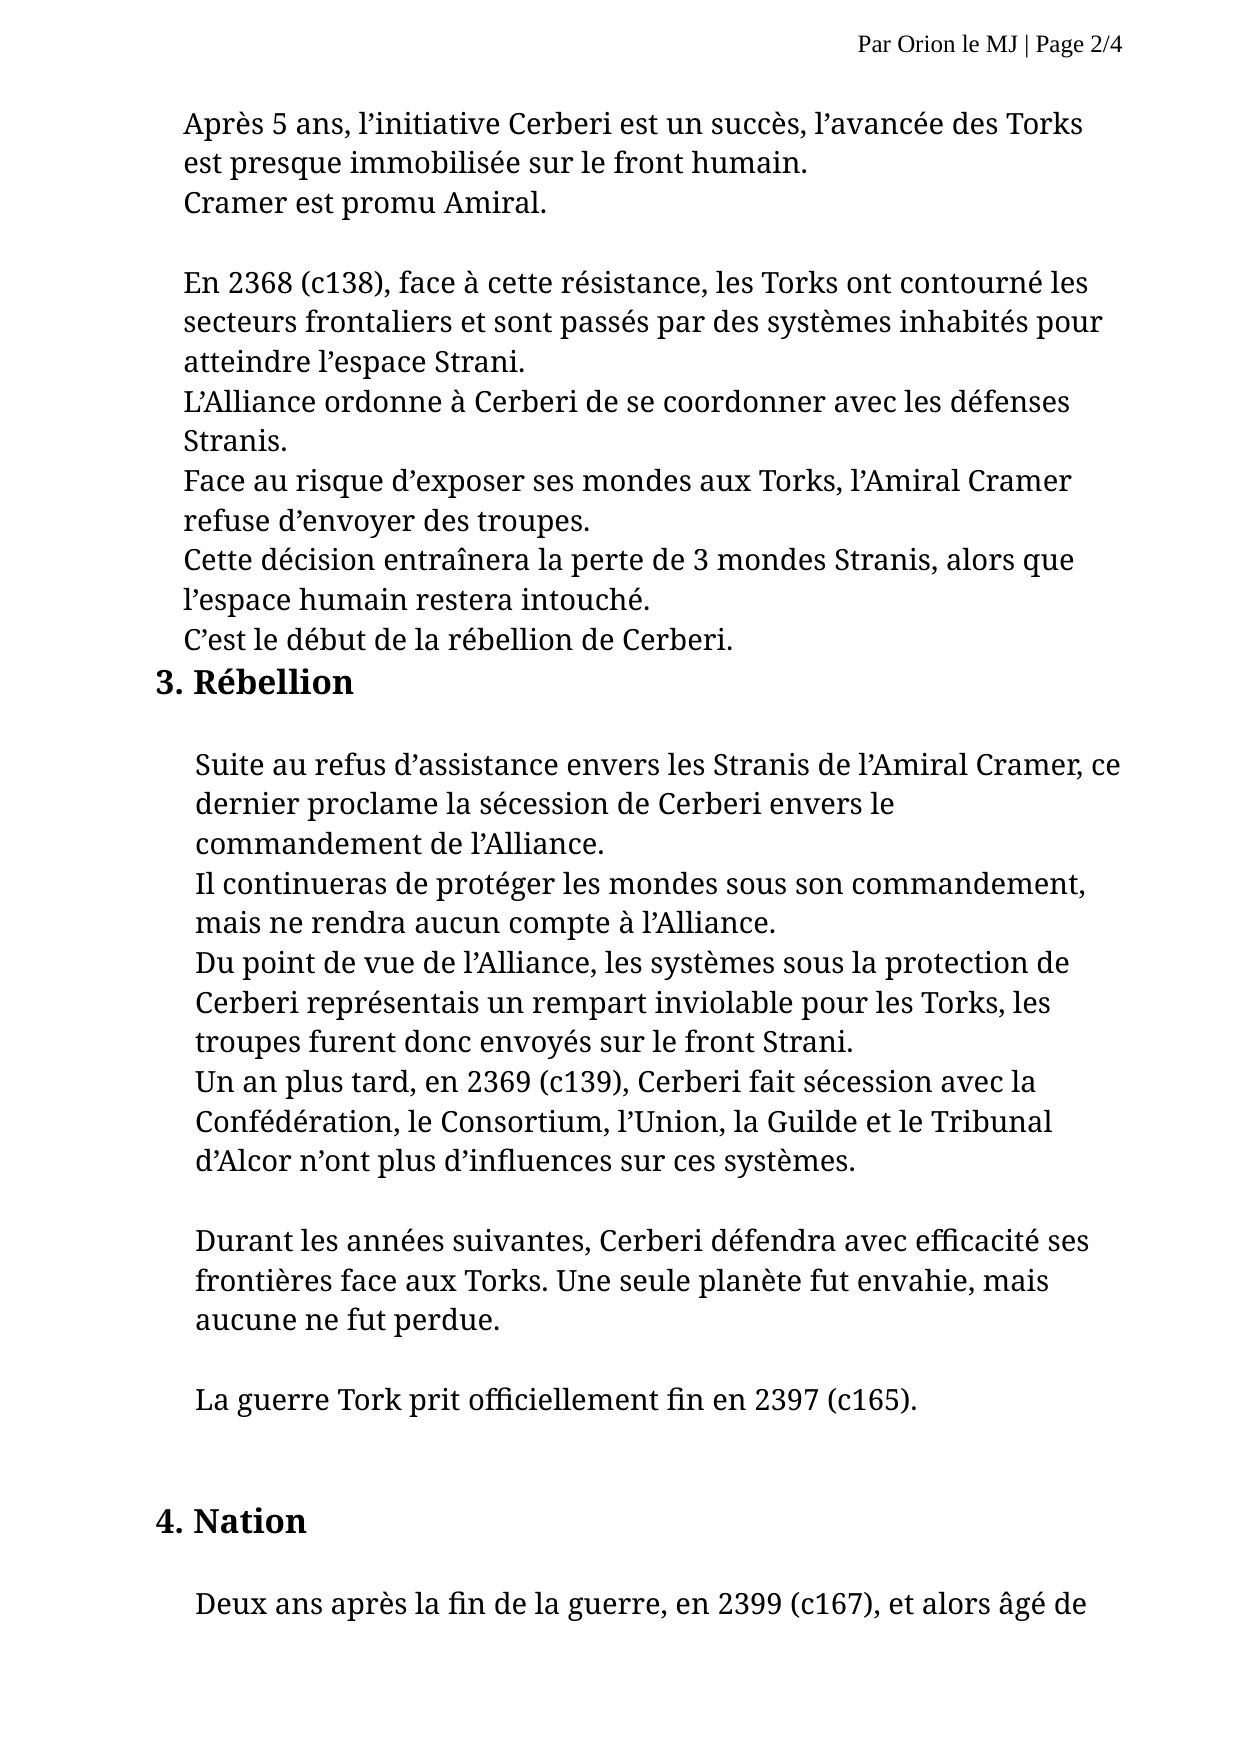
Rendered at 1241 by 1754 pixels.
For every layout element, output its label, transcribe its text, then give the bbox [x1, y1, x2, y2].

text Cette décision entraînera la perte de 3 mondes Stranis, alors que l’espace humain restera intouché. [183, 540, 1122, 619]
text L’Alliance ordonne à Cerberi de se coordonner avec les défenses Stranis. [183, 381, 1122, 460]
text En 2368 (c138), face à cette résistance, les Torks ont contourné les secteurs frontaliers et sont passés par des systèmes inhabités pour atteindre l’espace Strani. [183, 262, 1122, 381]
text Face au risque d’exposer ses mondes aux Torks, l’Amiral Cramer refuse d’envoyer des troupes. [183, 460, 1122, 540]
text Un an plus tard, en 2369 (c139), Cerberi fait sécession avec la Confédération, le Consortium, l’Union, la Guilde et le Tribunal d’Alcor n’ont plus d’influences sur ces systèmes. [195, 1061, 1122, 1180]
list Rébellion [156, 659, 1122, 704]
text Du point de vue de l’Alliance, les systèmes sous la protection de Cerberi représentais un rempart inviolable pour les Torks, les troupes furent donc envoyés sur le front Strani. [195, 942, 1122, 1061]
text La guerre Tork prit officiellement fin en 2397 (c165). [195, 1379, 1122, 1418]
text Deux ans après la fin de la guerre, en 2399 (c167), et alors âgé de [195, 1583, 1122, 1623]
text Après 5 ans, l’initiative Cerberi est un succès, l’avancée des Torks est presque immobilisée sur le front humain. [183, 103, 1122, 182]
text Durant les années suivantes, Cerberi défendra avec efficacité ses frontières face aux Torks. Une seule planète fut envahie, mais aucune ne fut perdue. [195, 1220, 1122, 1339]
text Cramer est promu Amiral. [183, 182, 1122, 222]
list Nation [156, 1498, 1122, 1543]
text Il continueras de protéger les mondes sous son commandement, mais ne rendra aucun compte à l’Alliance. [195, 863, 1122, 942]
text Suite au refus d’assistance envers les Stranis de l’Amiral Cramer, ce dernier proclame la sécession de Cerberi envers le commandement de l’Alliance. [195, 744, 1122, 863]
text C’est le début de la rébellion de Cerberi. [183, 619, 1122, 659]
